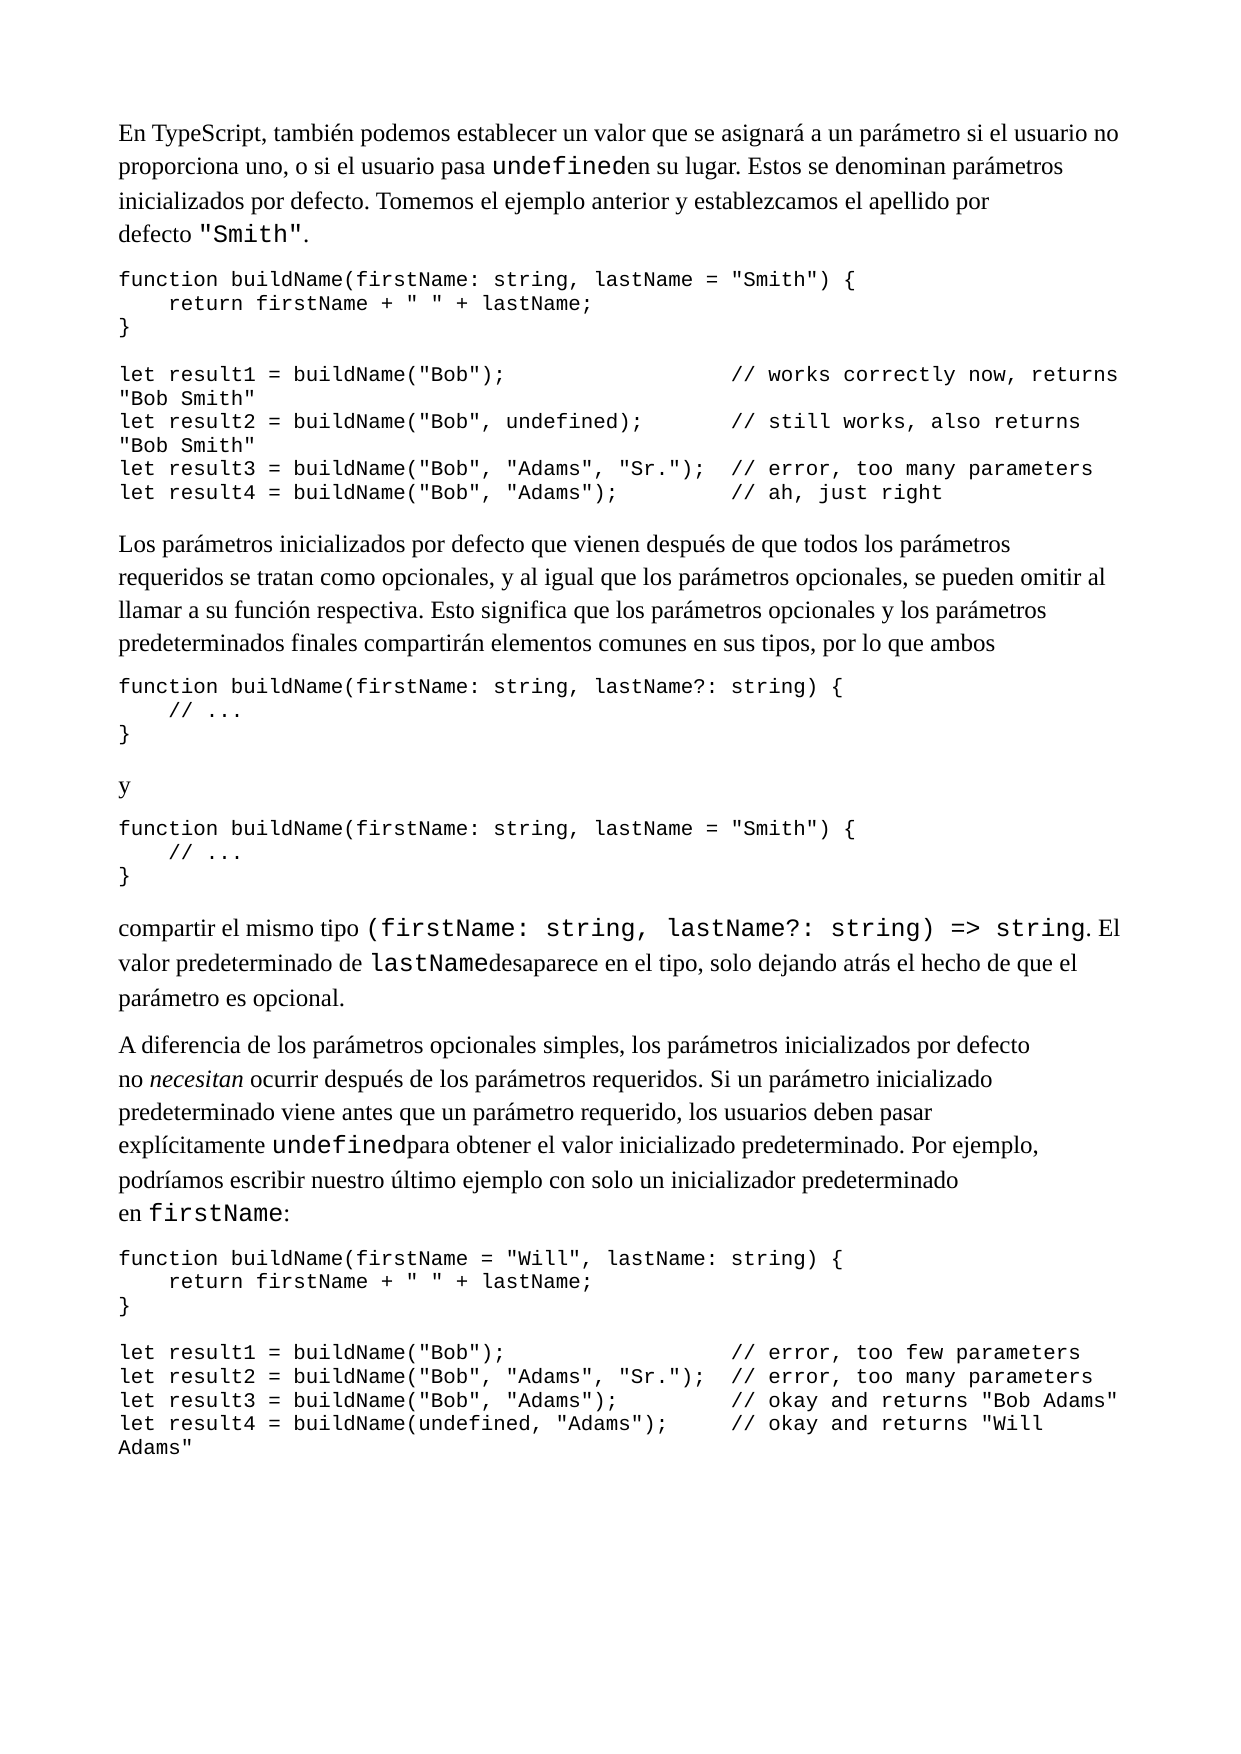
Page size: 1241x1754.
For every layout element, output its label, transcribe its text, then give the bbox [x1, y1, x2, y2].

text function buildName(firstName: string, lastName?: string) { [118, 676, 1122, 700]
text return firstName + " " + lastName; [118, 1271, 1122, 1295]
text let result1 = buildName("Bob"); // error, too few parameters [118, 1342, 1122, 1366]
text y [118, 771, 1122, 799]
text } [118, 723, 1122, 747]
text function buildName(firstName = "Will", lastName: string) { [118, 1248, 1122, 1271]
text let result4 = buildName("Bob", "Adams"); // ah, just right [118, 482, 1122, 506]
text let result3 = buildName("Bob", "Adams", "Sr."); // error, too many parameters [118, 458, 1122, 482]
text function buildName(firstName: string, lastName = "Smith") { [118, 269, 1122, 293]
text compartir el mismo tipo (firstName: string, lastName?: string) => string. El valor predeterminado de lastNamedesaparece en el tipo, solo dejando atrás el hecho de que el parámetro es opcional. [118, 913, 1122, 1012]
text let result2 = buildName("Bob", "Adams", "Sr."); // error, too many parameters [118, 1366, 1122, 1390]
text let result3 = buildName("Bob", "Adams"); // okay and returns "Bob Adams" [118, 1390, 1122, 1413]
text function buildName(firstName: string, lastName = "Smith") { [118, 818, 1122, 842]
text let result2 = buildName("Bob", undefined); // still works, also returns "Bob Smith" [118, 411, 1122, 458]
text } [118, 317, 1122, 340]
text En TypeScript, también podemos establecer un valor que se asignará a un parámetro si el usuario no proporciona uno, o si el usuario pasa undefineden su lugar. Estos se denominan parámetros inicializados por defecto. Tomemos el ejemplo anterior y establezcamos el apellido por defecto "Smith". [118, 118, 1122, 250]
text let result4 = buildName(undefined, "Adams"); // okay and returns "Will Adams" [118, 1413, 1122, 1461]
text } [118, 1295, 1122, 1319]
text // ... [118, 842, 1122, 866]
text A diferencia de los parámetros opcionales simples, los parámetros inicializados por defecto no necesitan ocurrir después de los parámetros requeridos. Si un parámetro inicializado predeterminado viene antes que un parámetro requerido, los usuarios deben pasar explícitamente undefinedpara obtener el valor inicializado predeterminado. Por ejemplo, podríamos escribir nuestro último ejemplo con solo un inicializador predeterminado en firstName: [118, 1031, 1122, 1229]
text let result1 = buildName("Bob"); // works correctly now, returns "Bob Smith" [118, 364, 1122, 411]
text // ... [118, 700, 1122, 723]
text Los parámetros inicializados por defecto que vienen después de que todos los parámetros requeridos se tratan como opcionales, y al igual que los parámetros opcionales, se pueden omitir al llamar a su función respectiva. Esto significa que los parámetros opcionales y los parámetros predeterminados finales compartirán elementos comunes en sus tipos, por lo que ambos [118, 529, 1122, 657]
text return firstName + " " + lastName; [118, 293, 1122, 317]
text } [118, 866, 1122, 889]
